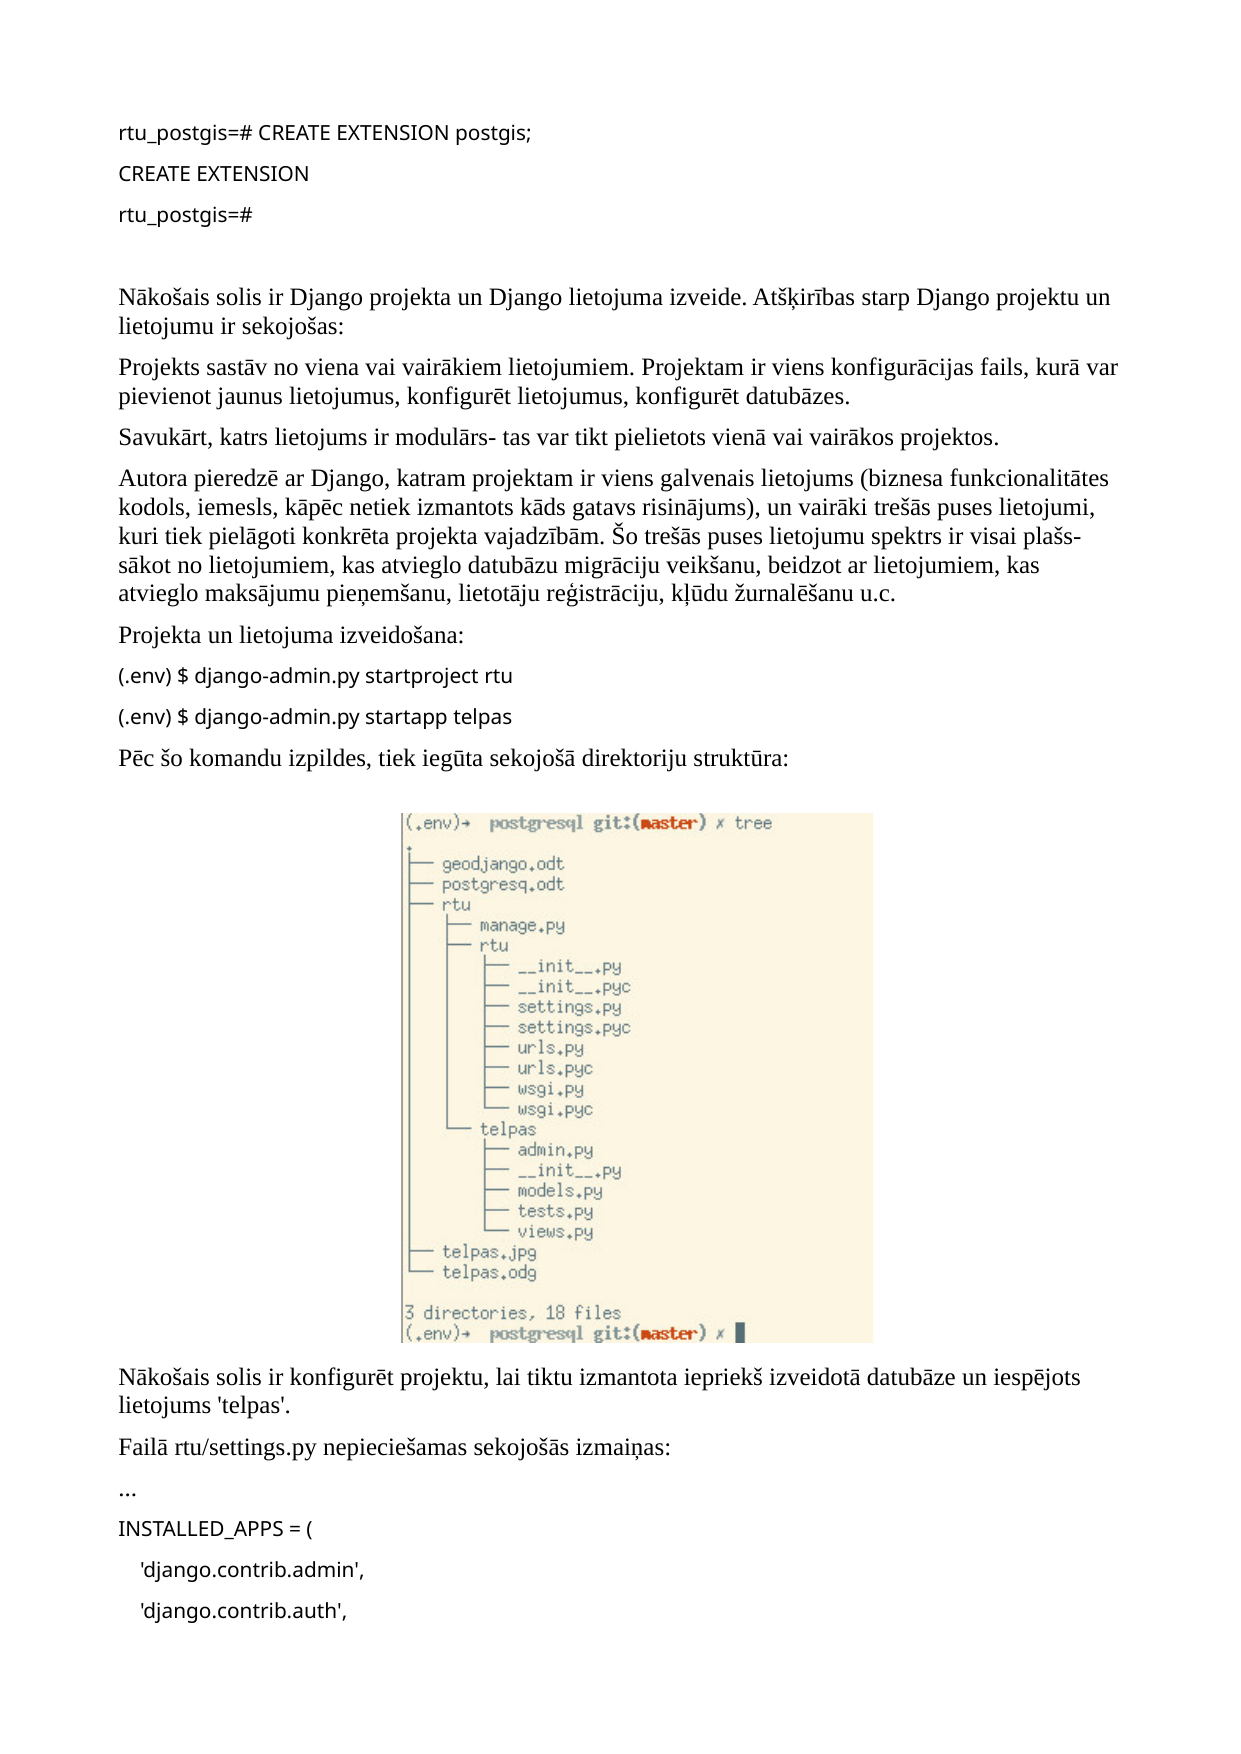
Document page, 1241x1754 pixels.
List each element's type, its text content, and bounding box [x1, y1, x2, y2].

text INSTALLED_APPS = ( [118, 1514, 1122, 1542]
text Pēc šo komandu izpildes, tiek iegūta sekojošā direktoriju struktūra: [118, 743, 1122, 772]
text rtu_postgis=# [118, 200, 1122, 228]
text Projekta un lietojuma izveidošana: [118, 620, 1122, 648]
text Savukārt, katrs lietojums ir modulārs- tas var tikt pielietots vienā vai vairākos projektos. [118, 422, 1122, 451]
text Nākošais solis ir konfigurēt projektu, lai tiktu izmantota iepriekš izveidotā datubāze un iespējots lietojums 'telpas'. [118, 1362, 1122, 1419]
text (.env) $ django-admin.py startproject rtu [118, 661, 1122, 689]
text rtu_postgis=# CREATE EXTENSION postgis; [118, 118, 1122, 147]
text ... [118, 1473, 1122, 1502]
text Autora pieredzē ar Django, katram projektam ir viens galvenais lietojums (biznesa funkcionalitātes kodols, iemesls, kāpēc netiek izmantots kāds gatavs risinājums), un vairāki trešās puses lietojumi, kuri tiek pielāgoti konkrēta projekta vajadzībām. Šo trešās puses lietojumu spektrs ir visai plašs- sākot no lietojumiem, kas atvieglo datubāzu migrāciju veikšanu, beidzot ar lietojumiem, kas atvieglo maksājumu pieņemšanu, lietotāju reģistrāciju, kļūdu žurnalēšanu u.c. [118, 463, 1122, 607]
text 'django.contrib.auth', [118, 1596, 1122, 1624]
text Failā rtu/settings.py nepieciešamas sekojošās izmaiņas: [118, 1432, 1122, 1460]
text Nākošais solis ir Django projekta un Django lietojuma izveide. Atšķirības starp Django projektu un lietojumu ir sekojošas: [118, 282, 1122, 340]
text CREATE EXTENSION [118, 159, 1122, 187]
text 'django.contrib.admin', [118, 1555, 1122, 1583]
text Projekts sastāv no viena vai vairākiem lietojumiem. Projektam ir viens konfigurācijas fails, kurā var pievienot jaunus lietojumus, konfigurēt lietojumus, konfigurēt datubāzes. [118, 352, 1122, 410]
text (.env) $ django-admin.py startapp telpas [118, 702, 1122, 730]
picture [401, 813, 874, 1343]
